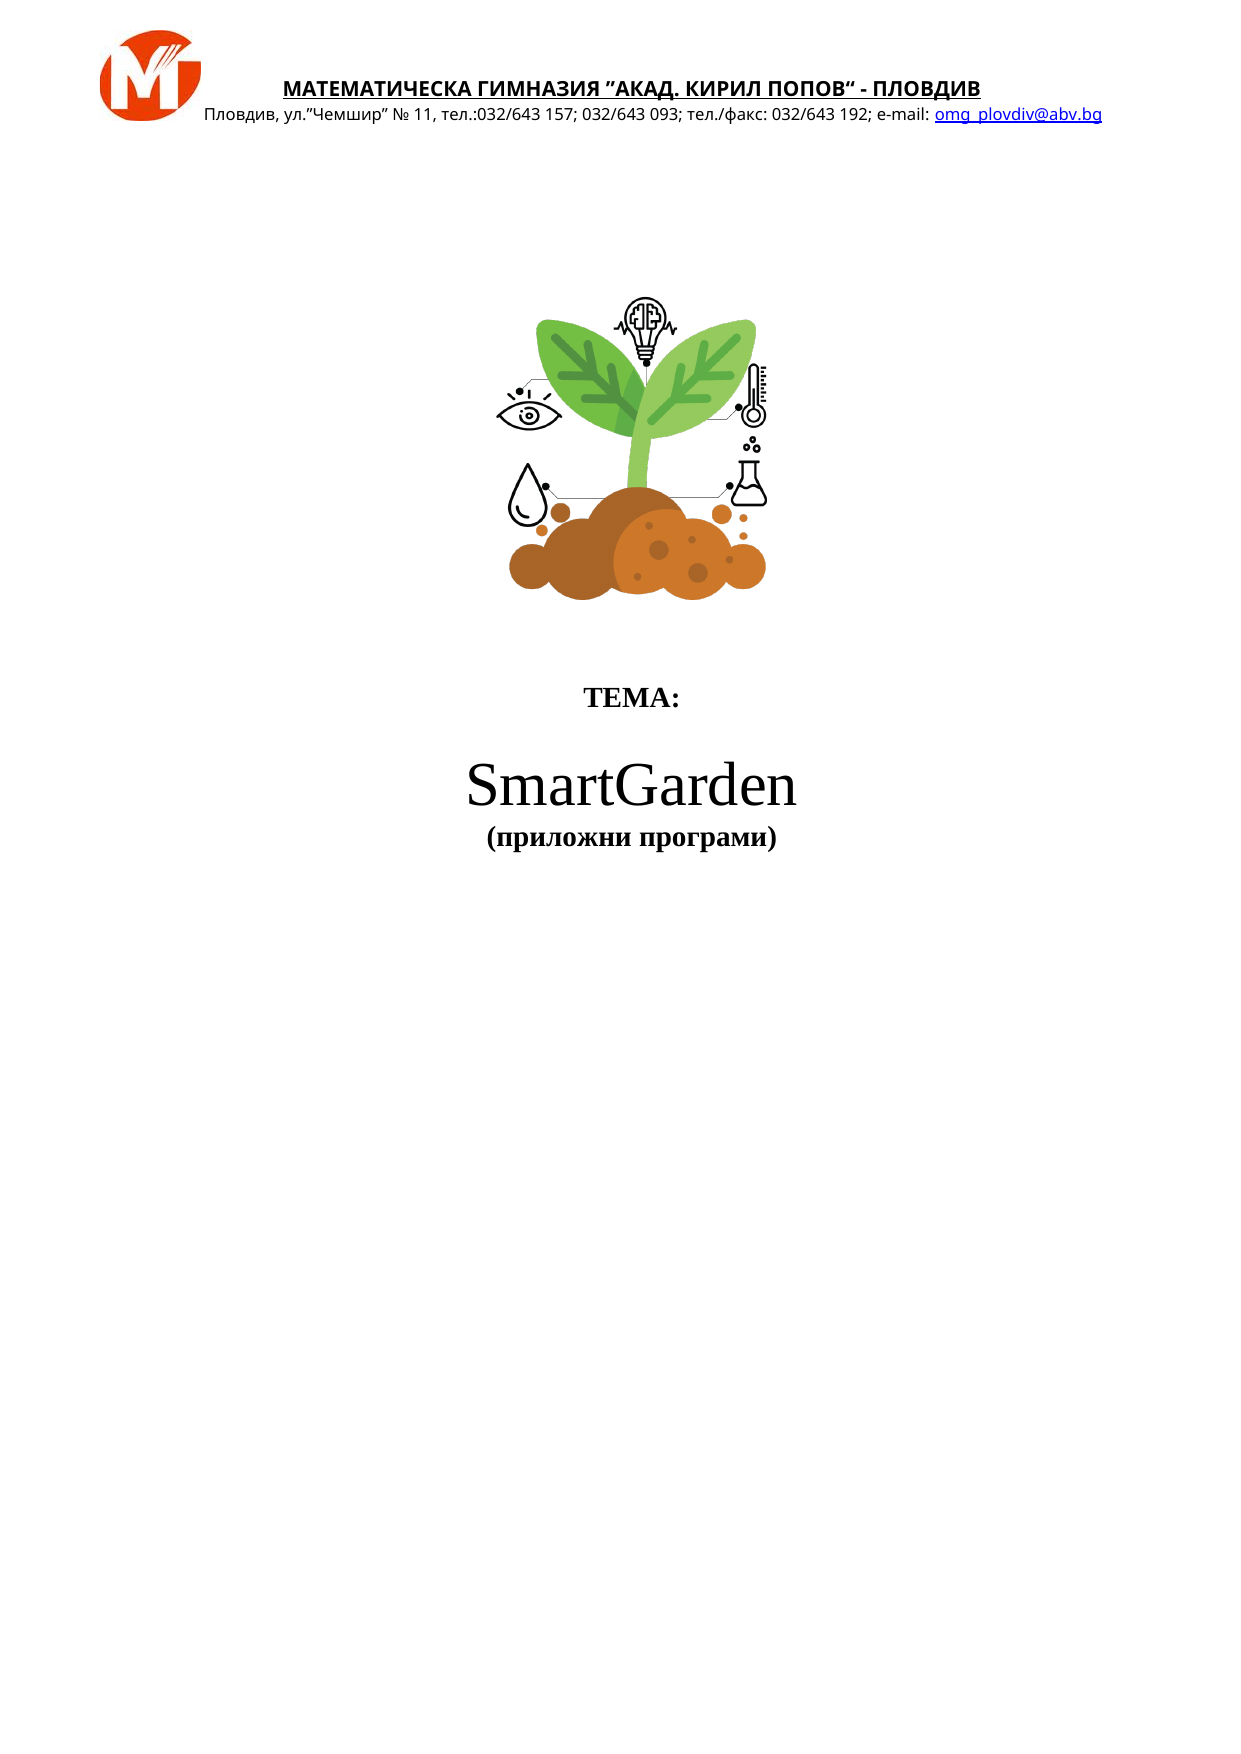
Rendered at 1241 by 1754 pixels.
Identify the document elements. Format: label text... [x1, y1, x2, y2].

picture [99, 30, 201, 121]
text (приложни програми) [148, 819, 1116, 853]
text SmartGarden [148, 747, 1116, 819]
text ТЕМА: [148, 680, 1116, 713]
picture [496, 273, 767, 624]
